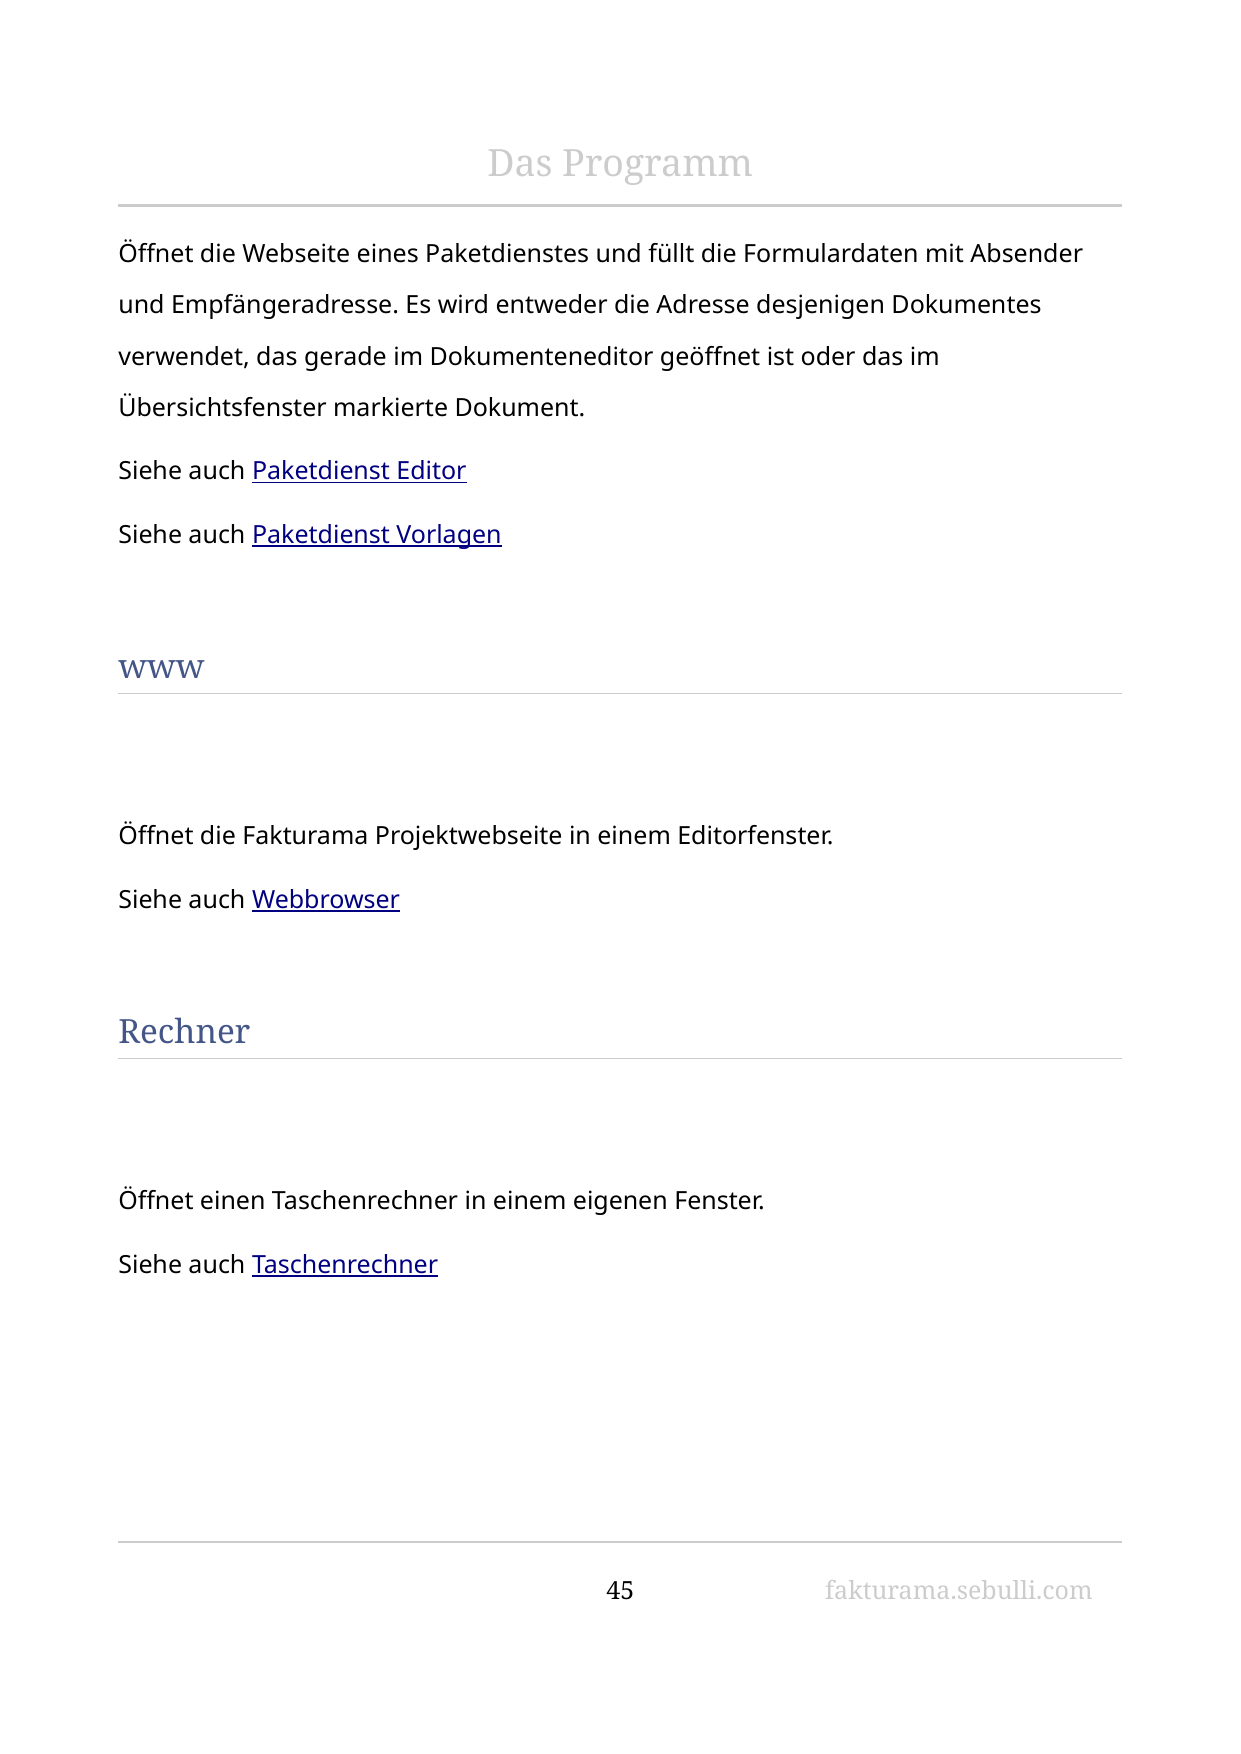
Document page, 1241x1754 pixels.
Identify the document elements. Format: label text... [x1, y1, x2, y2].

text Siehe auch Paketdienst Editor [118, 453, 1122, 487]
subtitle Rechner [118, 1007, 1122, 1058]
subtitle www [118, 642, 1122, 693]
text Siehe auch Taschenrechner [118, 1247, 1122, 1281]
text Öffnet einen Taschenrechner in einem eigenen Fenster. [118, 1183, 1122, 1217]
text Öffnet die Webseite eines Paketdienstes und füllt die Formulardaten mit Absender und Empfängeradresse. Es wird entweder die Adresse desjenigen Dokumentes verwendet, das gerade im Dokumenteneditor geöffnet ist oder das im Übersichtsfenster markierte Dokument. [118, 236, 1122, 423]
text Öffnet die Fakturama Projektwebseite in einem Editorfenster. [118, 818, 1122, 852]
text Siehe auch Paketdienst Vorlagen [118, 516, 1122, 550]
text Siehe auch Webbrowser [118, 881, 1122, 916]
